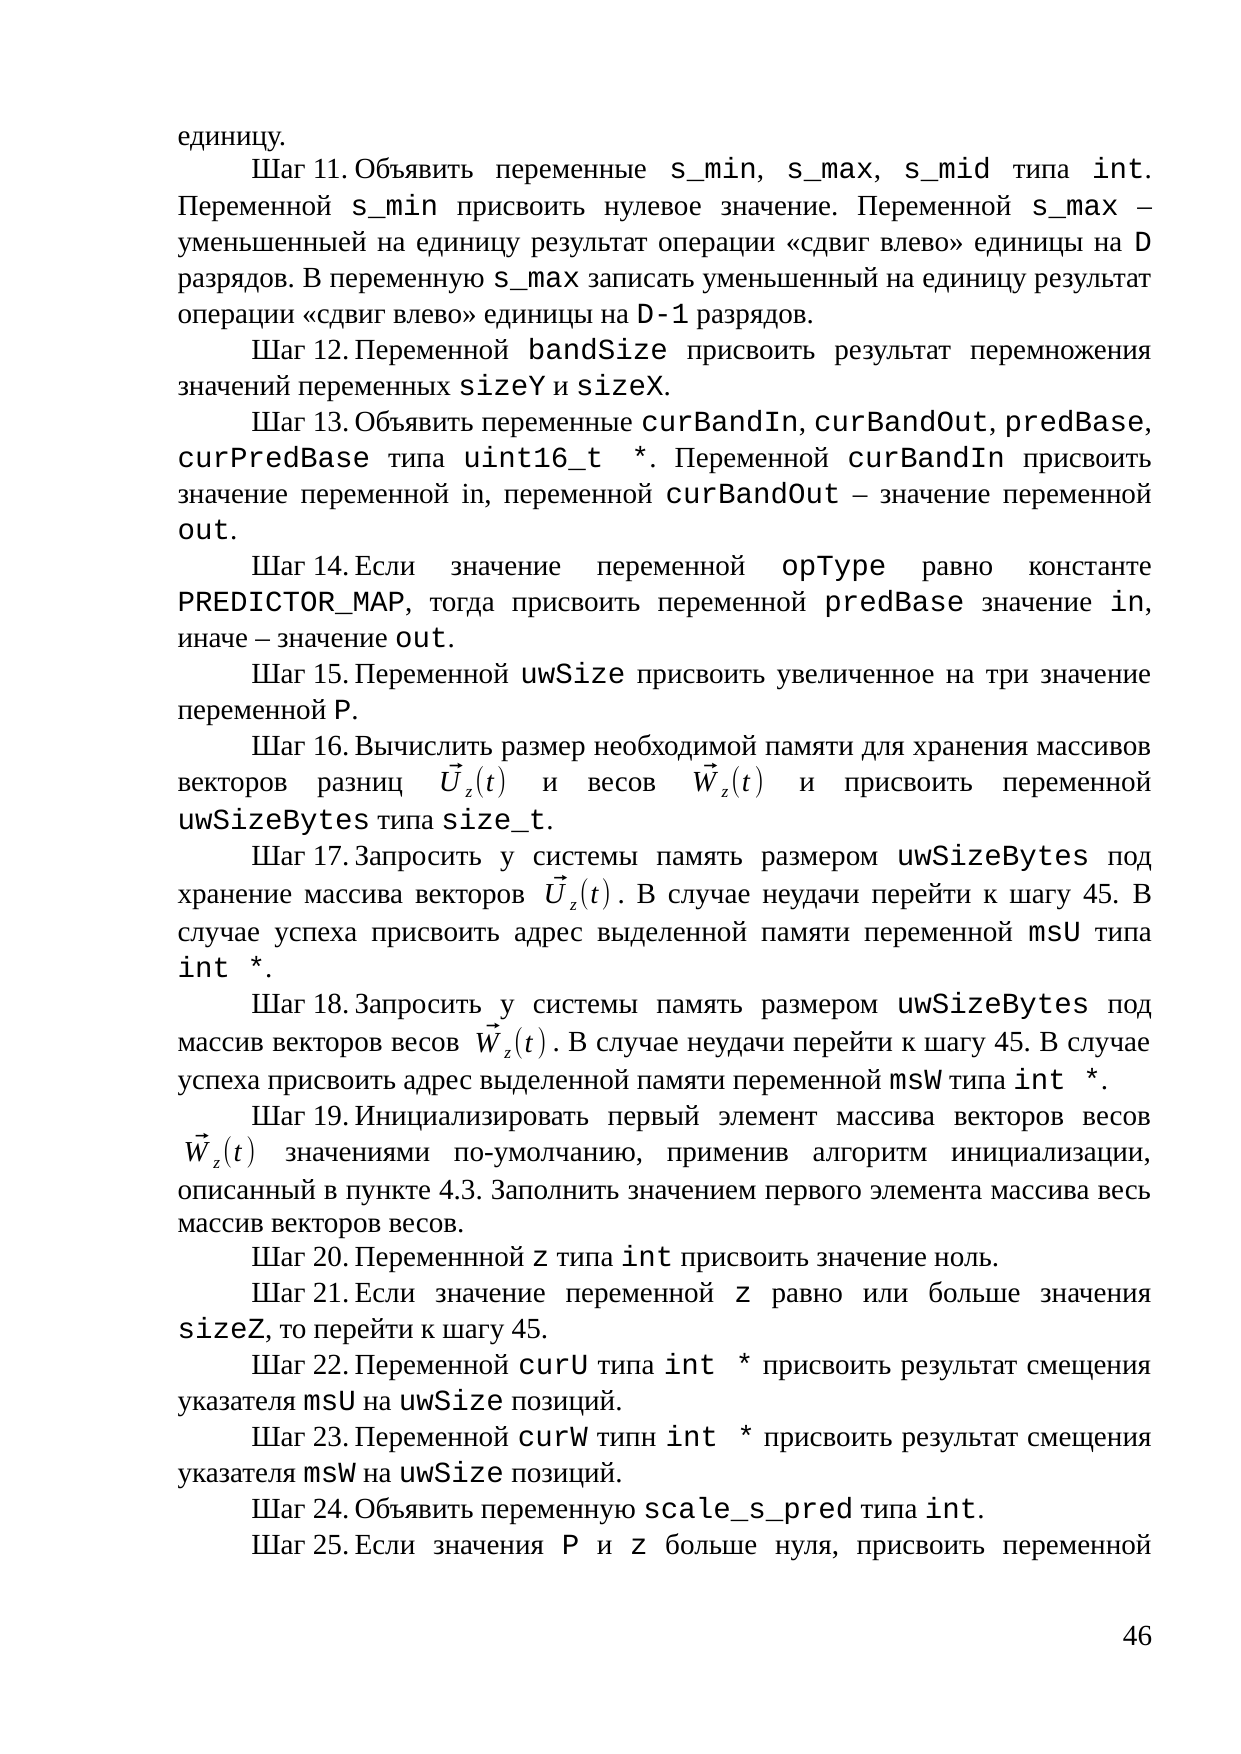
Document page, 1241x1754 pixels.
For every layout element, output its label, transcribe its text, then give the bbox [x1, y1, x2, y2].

text Шаг 12. Переменной bandSize присвоить результат перемножения значений переменных sizeY и sizeX. [177, 332, 1152, 404]
text Шаг 18. Запросить у системы память размером uwSizeBytes под массив векторов весов . В случае неудачи перейти к шагу 45. В случае успеха присвоить адрес выделенной памяти переменной msW типа int *. [177, 986, 1152, 1098]
text Шаг 19. Инициализировать первый элемент массива векторов весов значениями по-умолчанию, применив алгоритм инициализации, описанный в пункте 4.3. Заполнить значением первого элемента массива весь массив векторов весов. [177, 1098, 1152, 1239]
text Шаг 14. Если значение переменной opType равно константе PREDICTOR_MAP, тогда присвоить переменной predBase значение in, иначе – значение out. [177, 548, 1152, 656]
text Шаг 17. Запросить у системы память размером uwSizeBytes под хранение массива векторов . В случае неудачи перейти к шагу 45. В случае успеха присвоить адрес выделенной памяти переменной msU типа int *. [177, 838, 1152, 986]
text Шаг 15. Переменной uwSize присвоить увеличенное на три значение переменной Р. [177, 656, 1152, 728]
text Шаг 23. Переменной curW типн int * присвоить результат смещения указателя msW на uwSize позиций. [177, 1419, 1152, 1491]
text Шаг 16. Вычислить размер необходимой памяти для хранения массивов векторов разниц и весов и присвоить переменной uwSizeBytes типа size_t. [177, 728, 1152, 838]
text Шаг 11. Объявить переменные s_min, s_max, s_mid типа int. Переменной s_min присвоить нулевое значение. Переменной s_max – уменьшенныей на единицу результат операции «сдвиг влево» единицы на D разрядов. В переменную s_max записать уменьшенный на единицу результат операции «сдвиг влево» единицы на D-1 разрядов. [177, 152, 1152, 332]
text Шаг 22. Переменной curU типа int * присвоить результат смещения указателя msU на uwSize позиций. [177, 1347, 1152, 1419]
text Шаг 20. Переменнной z типа int присвоить значение ноль. [177, 1239, 1152, 1275]
text Шаг 25. Если значения P и z больше нуля, присвоить переменной [177, 1527, 1152, 1563]
text Шаг 13. Объявить переменные curBandIn, curBandOut, predBase, curPredBase типа uint16_t *. Переменной curBandIn присвоить значение переменной in, переменной curBandOut – значение переменной out. [177, 404, 1152, 548]
text Шаг 21. Если значение переменной z равно или больше значения sizeZ, то перейти к шагу 45. [177, 1275, 1152, 1347]
text единицу. [177, 118, 1152, 152]
text Шаг 24. Объявить переменную scale_s_pred типа int. [177, 1491, 1152, 1527]
